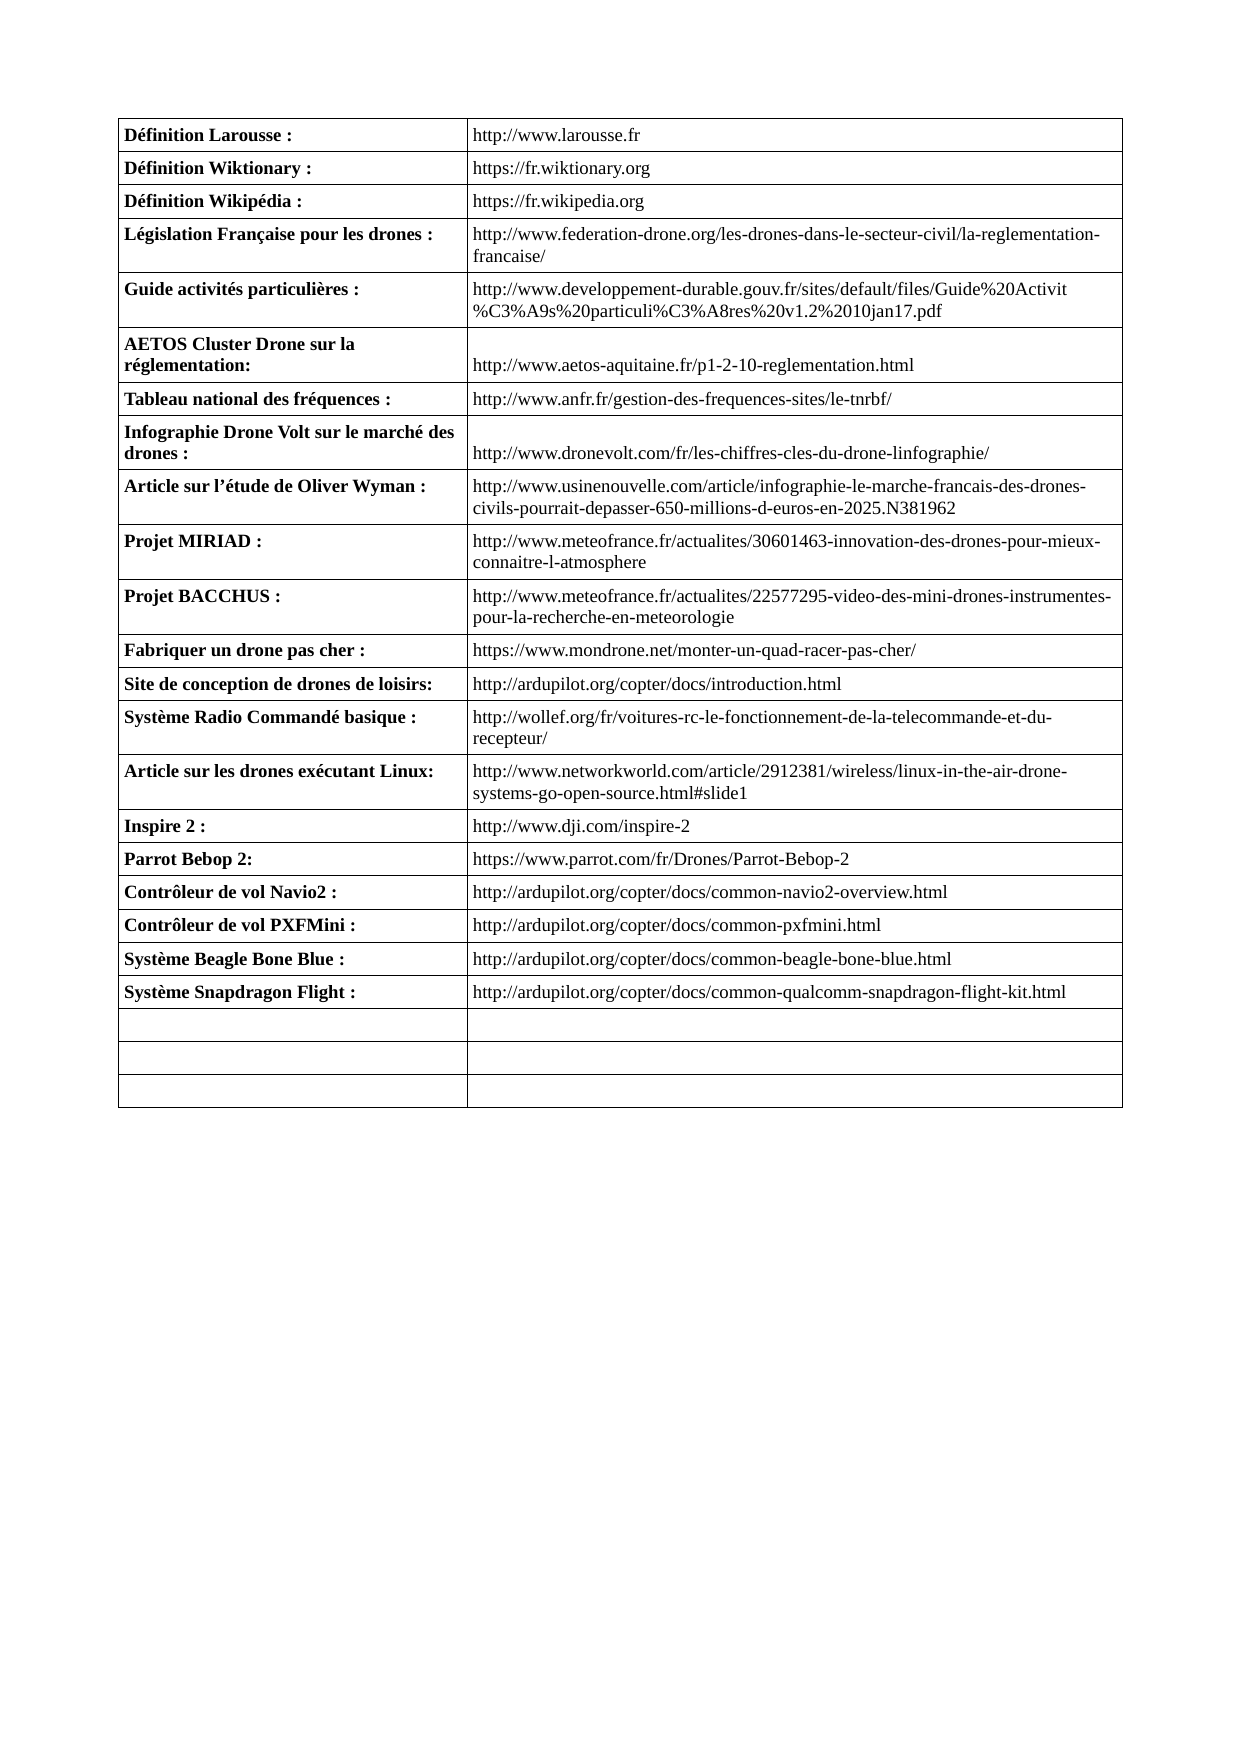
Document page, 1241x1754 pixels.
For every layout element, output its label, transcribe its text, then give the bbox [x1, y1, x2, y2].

table_cell Contrôleur de vol Navio2 : [119, 876, 467, 908]
table_cell http://www.networkworld.com/article/2912381/wireless/linux-in-the-air-drone-systems-go-open-source.html#slide1 [468, 755, 1122, 809]
table_cell http://www.meteofrance.fr/actualites/30601463-innovation-des-drones-pour-mieux-connaitre-l-atmosphere [468, 525, 1122, 579]
table_cell [119, 1075, 467, 1107]
table_cell Fabriquer un drone pas cher : [119, 635, 467, 667]
table_cell [468, 1075, 1122, 1107]
table_cell Définition Wikipédia : [119, 185, 467, 217]
table_cell Tableau national des fréquences : [119, 383, 467, 415]
table_cell [468, 1009, 1122, 1041]
table_header http://www.larousse.fr [468, 119, 1122, 151]
table_cell http://ardupilot.org/copter/docs/common-pxfmini.html [468, 910, 1122, 942]
table_cell https://fr.wikipedia.org [468, 185, 1122, 217]
table_cell http://ardupilot.org/copter/docs/introduction.html [468, 668, 1122, 700]
table_cell http://www.anfr.fr/gestion-des-frequences-sites/le-tnrbf/ [468, 383, 1122, 415]
table_cell http://ardupilot.org/copter/docs/common-qualcomm-snapdragon-flight-kit.html [468, 976, 1122, 1008]
table_cell http://www.dronevolt.com/fr/les-chiffres-cles-du-drone-linfographie/ [468, 416, 1122, 469]
table_cell Site de conception de drones de loisirs: [119, 668, 467, 700]
table_cell Système Snapdragon Flight : [119, 976, 467, 1008]
table_cell http://wollef.org/fr/voitures-rc-le-fonctionnement-de-la-telecommande-et-du-recepteur/ [468, 701, 1122, 754]
table_cell Système Radio Commandé basique : [119, 701, 467, 754]
table_cell http://www.dji.com/inspire-2 [468, 810, 1122, 842]
table_cell Article sur les drones exécutant Linux: [119, 755, 467, 809]
table_cell https://www.parrot.com/fr/Drones/Parrot-Bebop-2 [468, 843, 1122, 875]
table_cell http://www.usinenouvelle.com/article/infographie-le-marche-francais-des-drones-civils-pourrait-depasser-650-millions-d-euros-en-2025.N381962 [468, 470, 1122, 524]
table_cell [119, 1009, 467, 1041]
table_cell Projet BACCHUS : [119, 580, 467, 633]
table_cell [119, 1042, 467, 1074]
table_cell http://www.developpement-durable.gouv.fr/sites/default/files/Guide%20Activit%C3%A9s%20particuli%C3%A8res%20v1.2%2010jan17.pdf [468, 273, 1122, 327]
table_cell https://fr.wiktionary.org [468, 152, 1122, 184]
table_cell Inspire 2 : [119, 810, 467, 842]
table_cell Système Beagle Bone Blue : [119, 943, 467, 975]
table_cell Article sur l’étude de Oliver Wyman : [119, 470, 467, 524]
table_cell http://ardupilot.org/copter/docs/common-navio2-overview.html [468, 876, 1122, 908]
table_cell http://ardupilot.org/copter/docs/common-beagle-bone-blue.html [468, 943, 1122, 975]
table_header Définition Larousse : [119, 119, 467, 151]
table_cell Infographie Drone Volt sur le marché des drones : [119, 416, 467, 469]
table_cell Parrot Bebop 2: [119, 843, 467, 875]
table_cell http://www.federation-drone.org/les-drones-dans-le-secteur-civil/la-reglementation-francaise/ [468, 219, 1122, 272]
table_cell Guide activités particulières : [119, 273, 467, 327]
table_cell http://www.aetos-aquitaine.fr/p1-2-10-reglementation.html [468, 328, 1122, 382]
table_cell https://www.mondrone.net/monter-un-quad-racer-pas-cher/ [468, 635, 1122, 667]
table_cell Contrôleur de vol PXFMini : [119, 910, 467, 942]
table_cell AETOS Cluster Drone sur la réglementation: [119, 328, 467, 382]
table_cell [468, 1042, 1122, 1074]
table_cell Projet MIRIAD : [119, 525, 467, 579]
table_cell Définition Wiktionary : [119, 152, 467, 184]
table_cell Législation Française pour les drones : [119, 219, 467, 272]
table_cell http://www.meteofrance.fr/actualites/22577295-video-des-mini-drones-instrumentes-pour-la-recherche-en-meteorologie [468, 580, 1122, 633]
